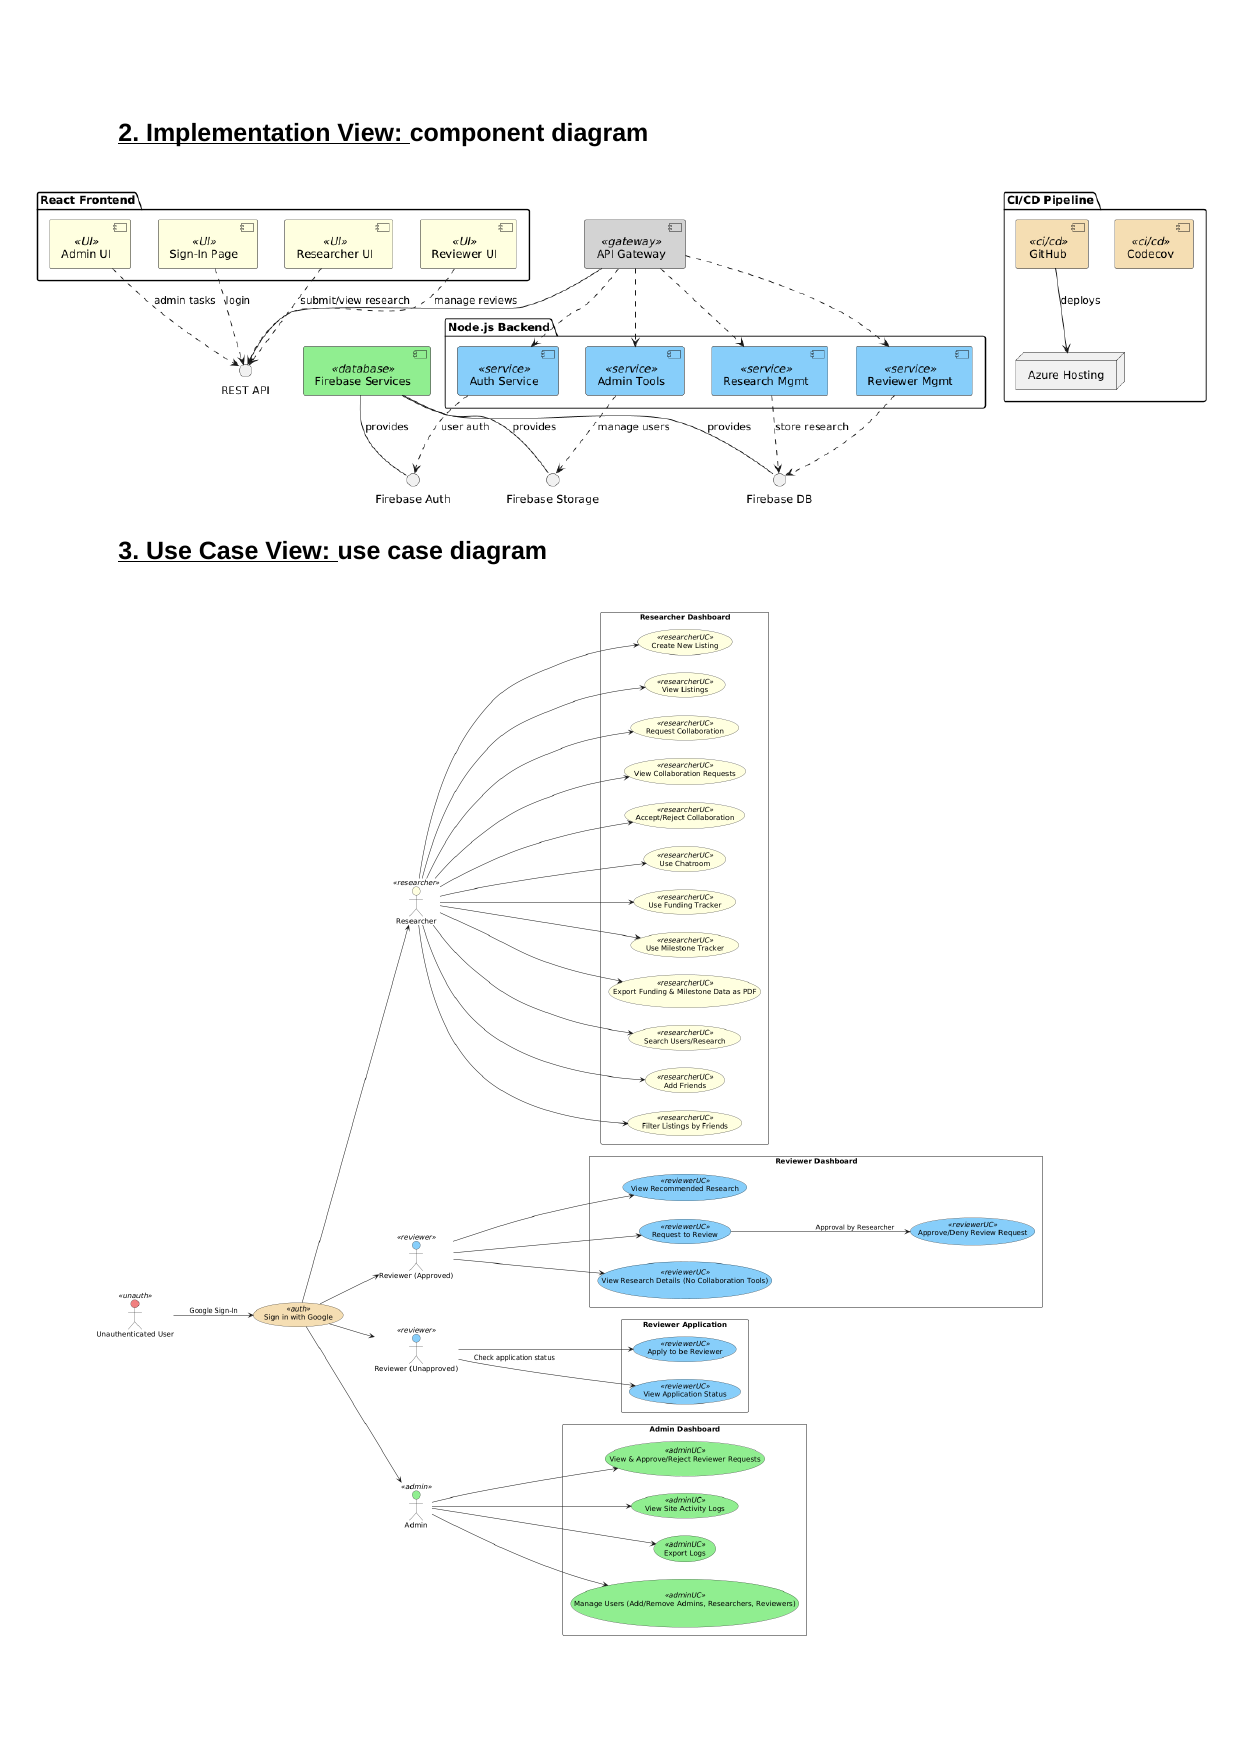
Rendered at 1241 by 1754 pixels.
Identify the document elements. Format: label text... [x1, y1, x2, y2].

text 2. Implementation View: component diagram [118, 118, 1122, 147]
text 3. Use Case View: use case diagram [118, 536, 1122, 565]
picture [93, 608, 1045, 1638]
picture [32, 187, 1210, 508]
